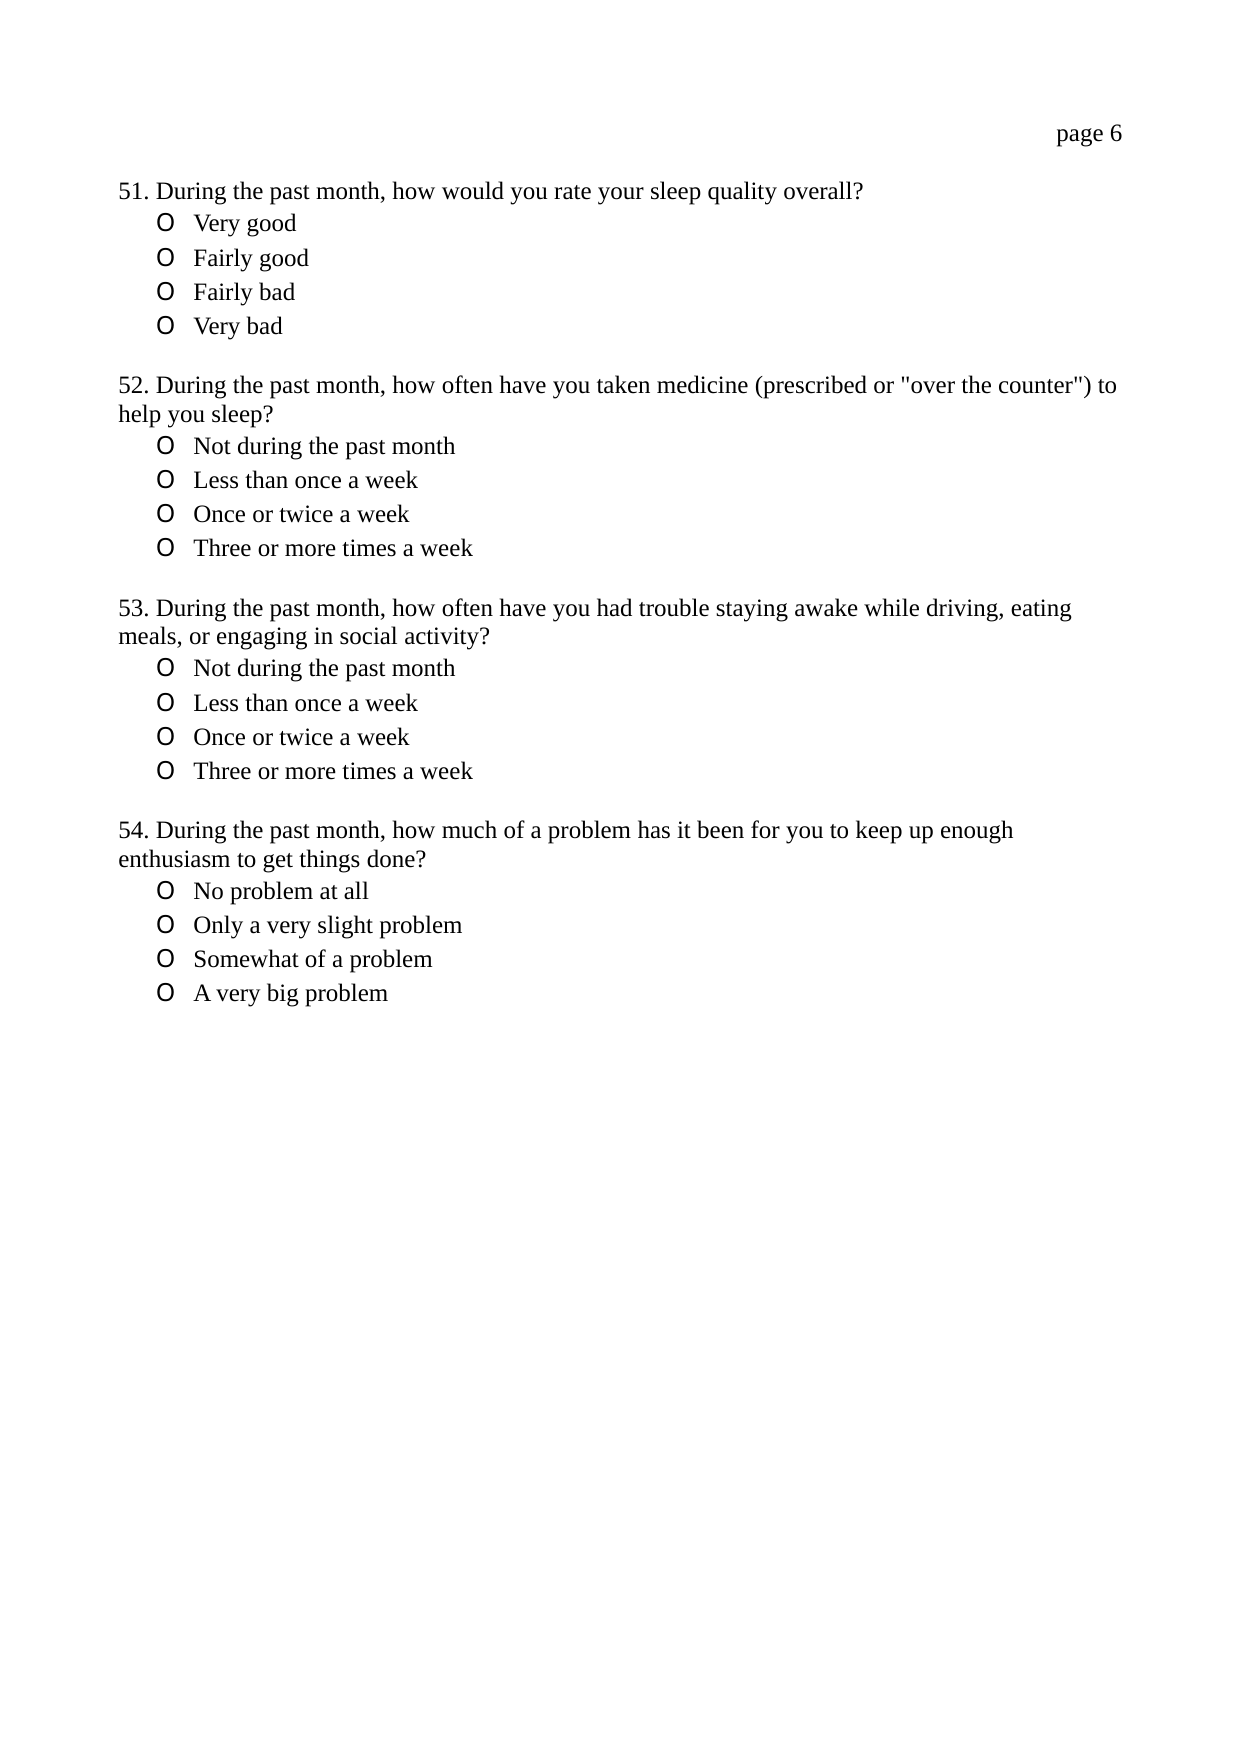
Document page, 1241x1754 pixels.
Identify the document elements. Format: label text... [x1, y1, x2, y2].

list Somewhat of a problem [156, 941, 1122, 975]
list Very bad [156, 307, 1122, 341]
list Once or twice a week [156, 718, 1122, 752]
text 54. During the past month, how much of a problem has it been for you to keep up enough enthusiasm to get things done? [118, 815, 1122, 873]
list Not during the past month [156, 650, 1122, 684]
list A very big problem [156, 975, 1122, 1009]
list Fairly bad [156, 273, 1122, 307]
text 53. During the past month, how often have you had trouble staying awake while driving, eating meals, or engaging in social activity? [118, 593, 1122, 650]
list Not during the past month [156, 428, 1122, 462]
list Three or more times a week [156, 752, 1122, 786]
list Only a very slight problem [156, 907, 1122, 941]
list Once or twice a week [156, 496, 1122, 530]
list Less than once a week [156, 684, 1122, 718]
list Very good [156, 205, 1122, 239]
text 51. During the past month, how would you rate your sleep quality overall? [118, 176, 1122, 205]
list Less than once a week [156, 462, 1122, 496]
list Three or more times a week [156, 530, 1122, 564]
list Fairly good [156, 239, 1122, 273]
list No problem at all [156, 873, 1122, 907]
text 52. During the past month, how often have you taken medicine (prescribed or "over the counter") to help you sleep? [118, 370, 1122, 428]
